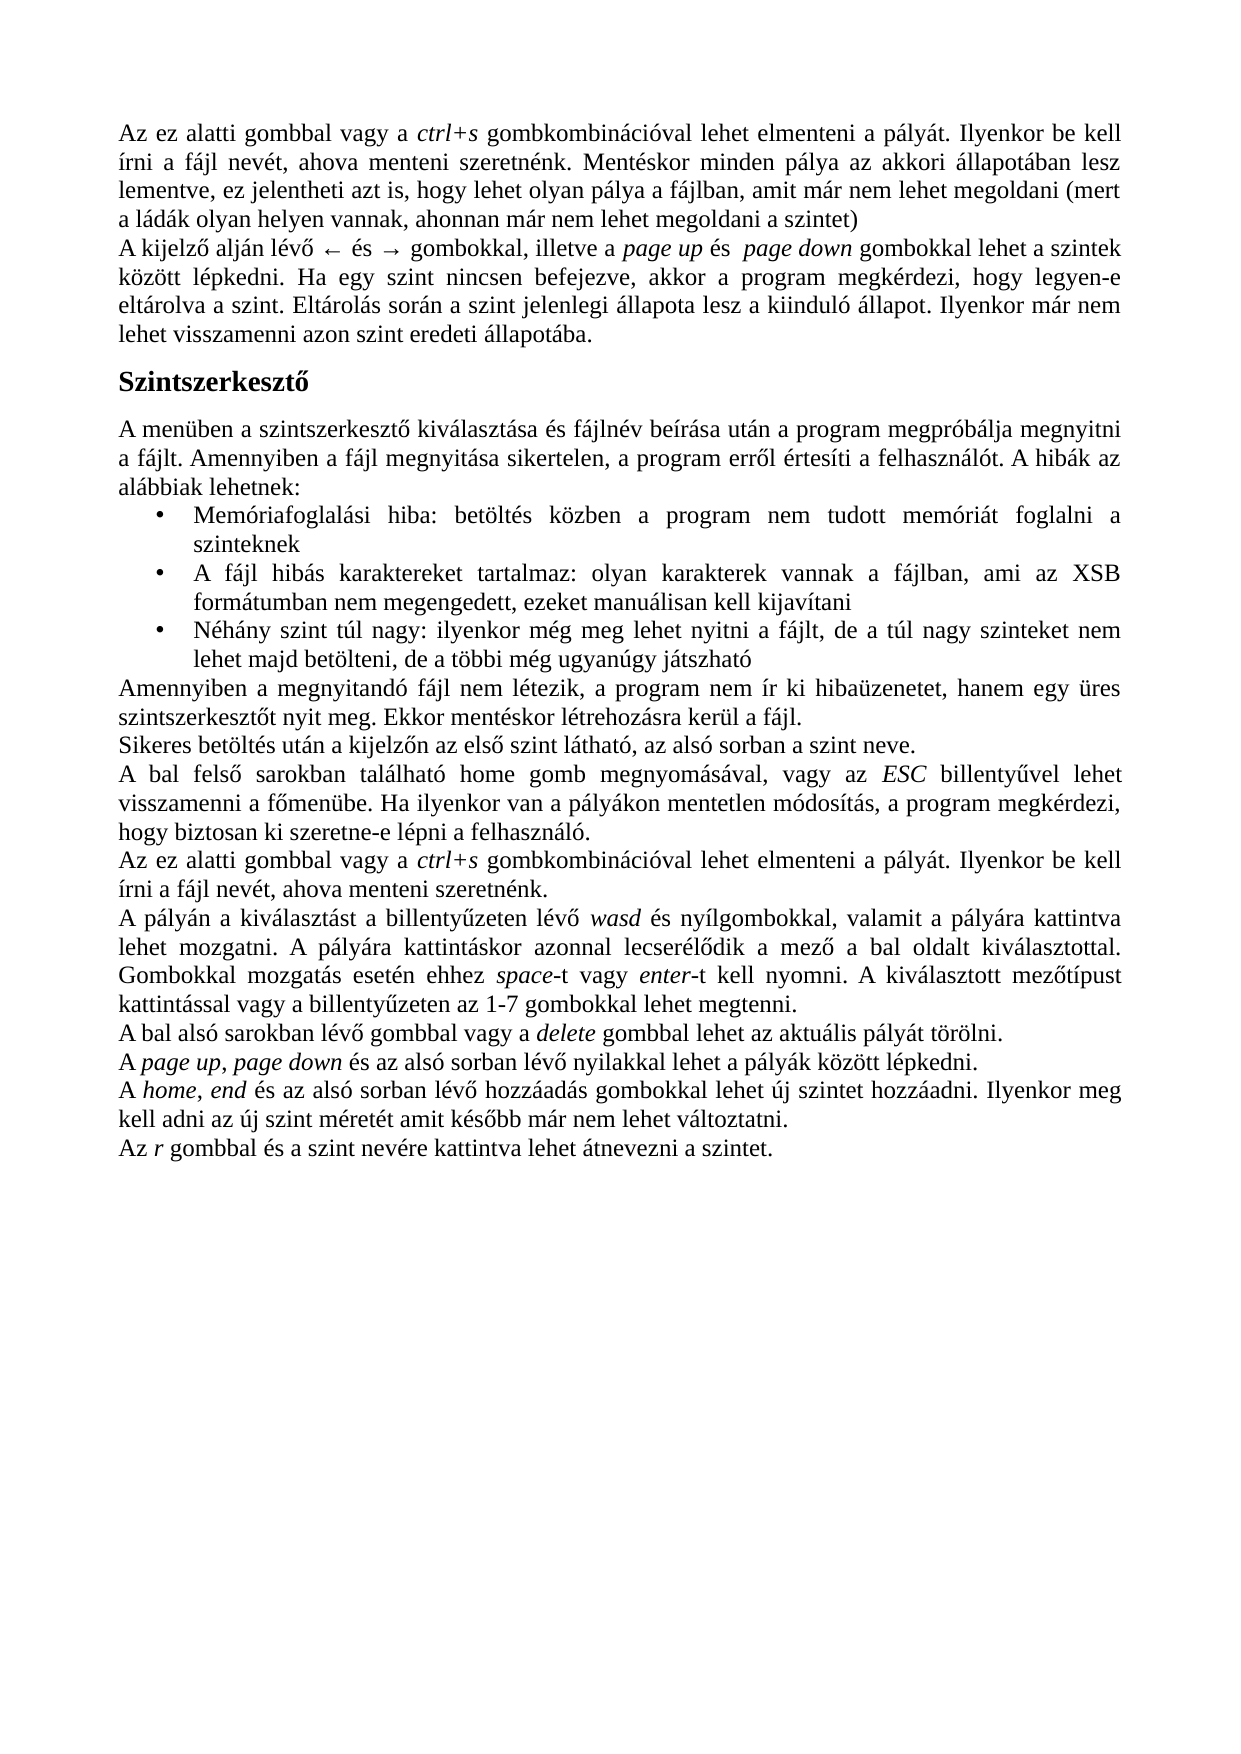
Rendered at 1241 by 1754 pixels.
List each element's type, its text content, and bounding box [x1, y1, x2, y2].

list A fájl hibás karaktereket tartalmaz: olyan karakterek vannak a fájlban, ami az XSB formátumban nem megengedett, ezeket manuálisan kell kijavítani [156, 558, 1122, 615]
list Néhány szint túl nagy: ilyenkor még meg lehet nyitni a fájlt, de a túl nagy szinteket nem lehet majd betölteni, de a többi még ugyanúgy játszható [156, 615, 1122, 673]
text Szintszerkesztő [118, 364, 1122, 398]
text A bal alsó sarokban lévő gombbal vagy a delete gombbal lehet az aktuális pályát törölni. [118, 1018, 1122, 1047]
text Az r gombbal és a szint nevére kattintva lehet átnevezni a szintet. [118, 1133, 1122, 1162]
text A kijelző alján lévő ← és → gombokkal, illetve a page up és page down gombokkal lehet a szintek között lépkedni. Ha egy szint nincsen befejezve, akkor a program megkérdezi, hogy legyen-e eltárolva a szint. Eltárolás során a szint jelenlegi állapota lesz a kiinduló állapot. Ilyenkor már nem lehet visszamenni azon szint eredeti állapotába. [118, 233, 1122, 348]
text Sikeres betöltés után a kijelzőn az első szint látható, az alsó sorban a szint neve. [118, 730, 1122, 759]
text Az ez alatti gombbal vagy a ctrl+s gombkombinációval lehet elmenteni a pályát. Ilyenkor be kell írni a fájl nevét, ahova menteni szeretnénk. Mentéskor minden pálya az akkori állapotában lesz lementve, ez jelentheti azt is, hogy lehet olyan pálya a fájlban, amit már nem lehet megoldani (mert a ládák olyan helyen vannak, ahonnan már nem lehet megoldani a szintet) [118, 118, 1122, 233]
text A pályán a kiválasztást a billentyűzeten lévő wasd és nyílgombokkal, valamit a pályára kattintva lehet mozgatni. A pályára kattintáskor azonnal lecserélődik a mező a bal oldalt kiválasztottal. Gombokkal mozgatás esetén ehhez space-t vagy enter-t kell nyomni. A kiválasztott mezőtípust kattintással vagy a billentyűzeten az 1-7 gombokkal lehet megtenni. [118, 903, 1122, 1018]
text Amennyiben a megnyitandó fájl nem létezik, a program nem ír ki hibaüzenetet, hanem egy üres szintszerkesztőt nyit meg. Ekkor mentéskor létrehozásra kerül a fájl. [118, 673, 1122, 730]
text A page up, page down és az alsó sorban lévő nyilakkal lehet a pályák között lépkedni. [118, 1047, 1122, 1075]
text A menüben a szintszerkesztő kiválasztása és fájlnév beírása után a program megpróbálja megnyitni a fájlt. Amennyiben a fájl megnyitása sikertelen, a program erről értesíti a felhasználót. A hibák az alábbiak lehetnek: [118, 414, 1122, 500]
text A bal felső sarokban található home gomb megnyomásával, vagy az ESC billentyűvel lehet visszamenni a főmenübe. Ha ilyenkor van a pályákon mentetlen módosítás, a program megkérdezi, hogy biztosan ki szeretne-e lépni a felhasználó. [118, 759, 1122, 845]
text Az ez alatti gombbal vagy a ctrl+s gombkombinációval lehet elmenteni a pályát. Ilyenkor be kell írni a fájl nevét, ahova menteni szeretnénk. [118, 845, 1122, 903]
text A home, end és az alsó sorban lévő hozzáadás gombokkal lehet új szintet hozzáadni. Ilyenkor meg kell adni az új szint méretét amit később már nem lehet változtatni. [118, 1075, 1122, 1133]
list Memóriafoglalási hiba: betöltés közben a program nem tudott memóriát foglalni a szinteknek [156, 500, 1122, 558]
